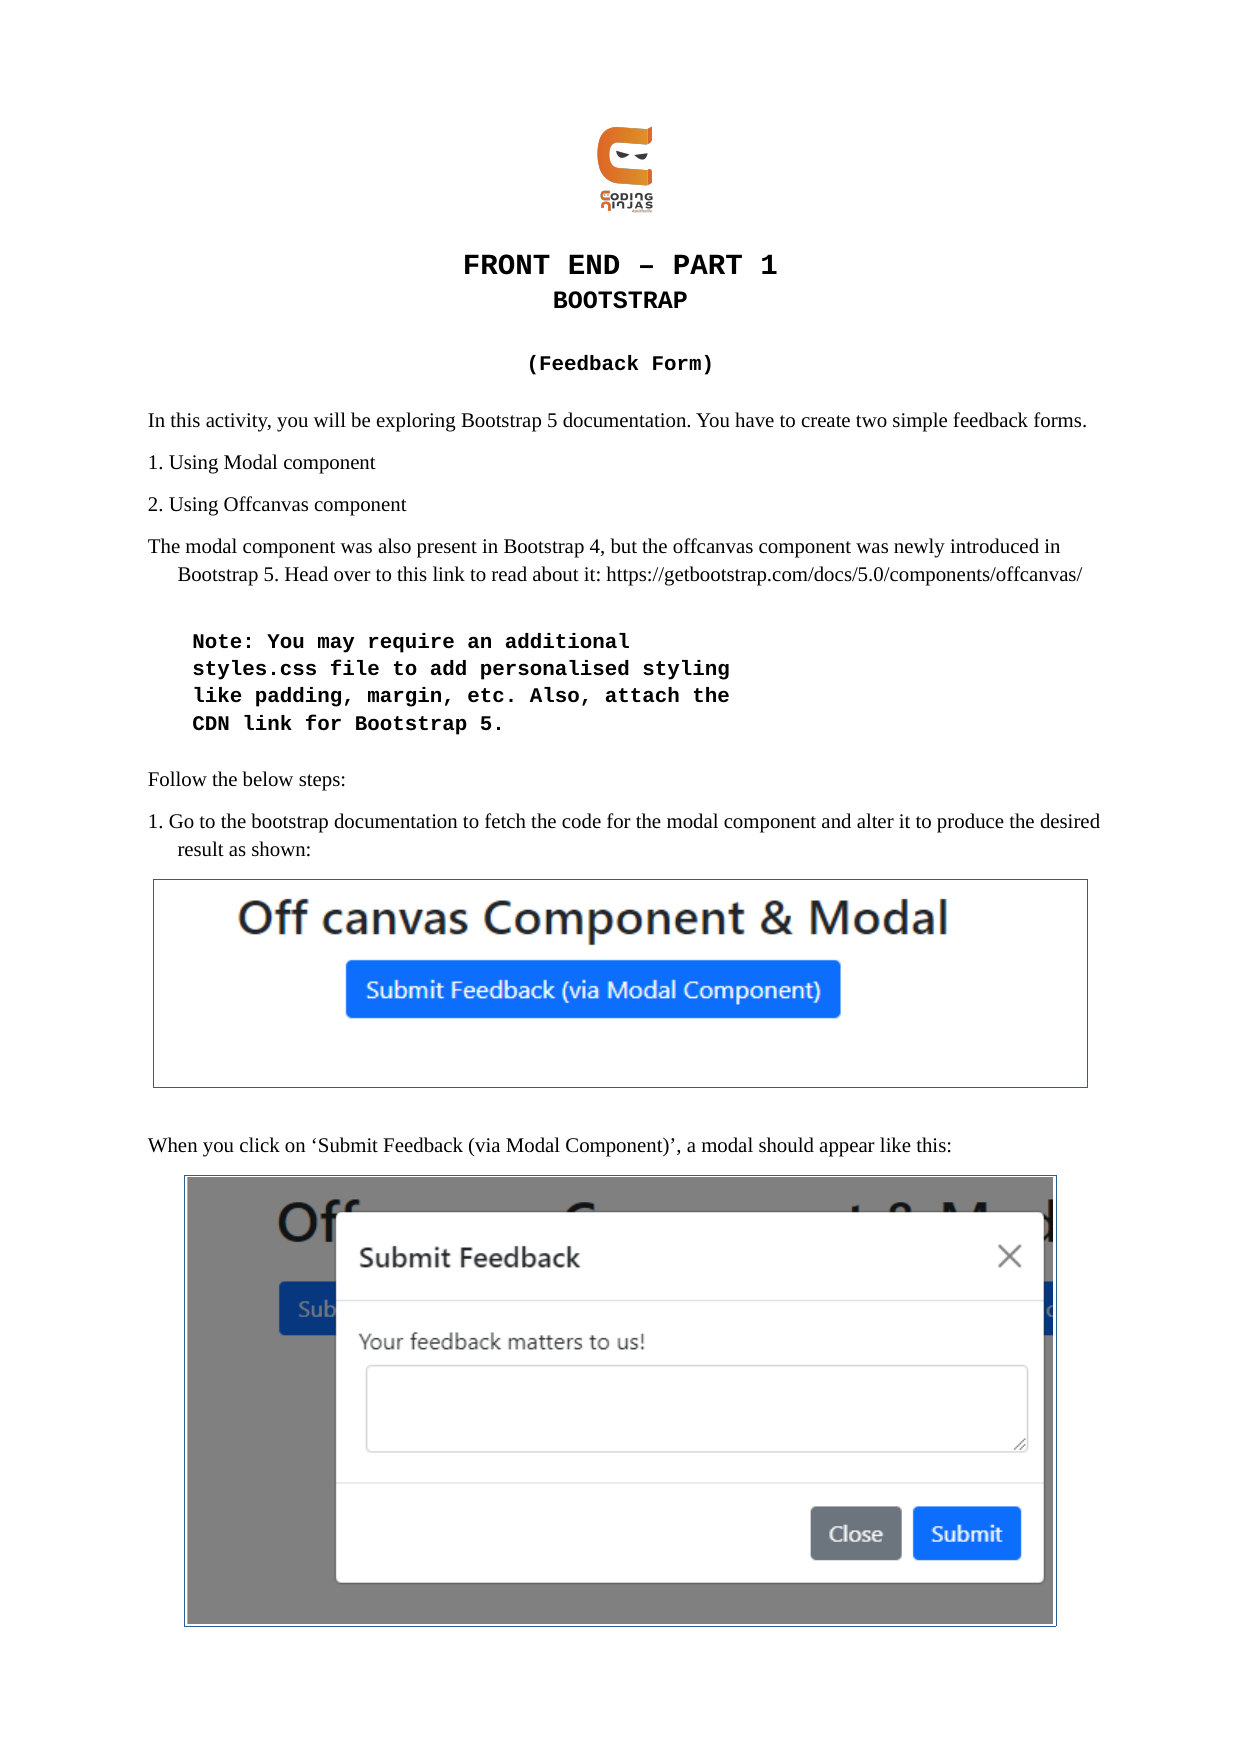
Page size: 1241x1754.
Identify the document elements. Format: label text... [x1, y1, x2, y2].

text FRONT END – PART 1 [118, 250, 1122, 283]
text 2. Using Offcanvas component [148, 492, 1122, 516]
text The modal component was also present in Bootstrap 4, but the offcanvas component was newly introduced in Bootstrap 5. Head over to this link to read about it: https://getbootstrap.com/docs/5.0/components/offcanvas/ [148, 534, 1122, 586]
picture [187, 1177, 1053, 1624]
picture [578, 122, 672, 217]
text In this activity, you will be exploring Bootstrap 5 documentation. You have to create two simple feedback forms. [148, 407, 1122, 432]
picture [156, 882, 1085, 1084]
text Follow the below steps: [148, 767, 1122, 791]
text like padding, margin, etc. Also, attach the [192, 685, 1122, 709]
text BOOTSTRAP [118, 288, 1122, 316]
text CDN link for Bootstrap 5. [192, 713, 1122, 736]
text (Feedback Form) [118, 353, 1122, 377]
text Note: You may require an additional [192, 631, 1122, 655]
text 1. Using Modal component [148, 450, 1122, 474]
text When you click on ‘Submit Feedback (via Modal Component)’, a modal should appear like this: [148, 1132, 1122, 1157]
text styles.css file to add personalised styling [192, 658, 1122, 682]
text 1. Go to the bootstrap documentation to fetch the code for the modal component and alter it to produce the desired result as shown: [148, 809, 1122, 861]
